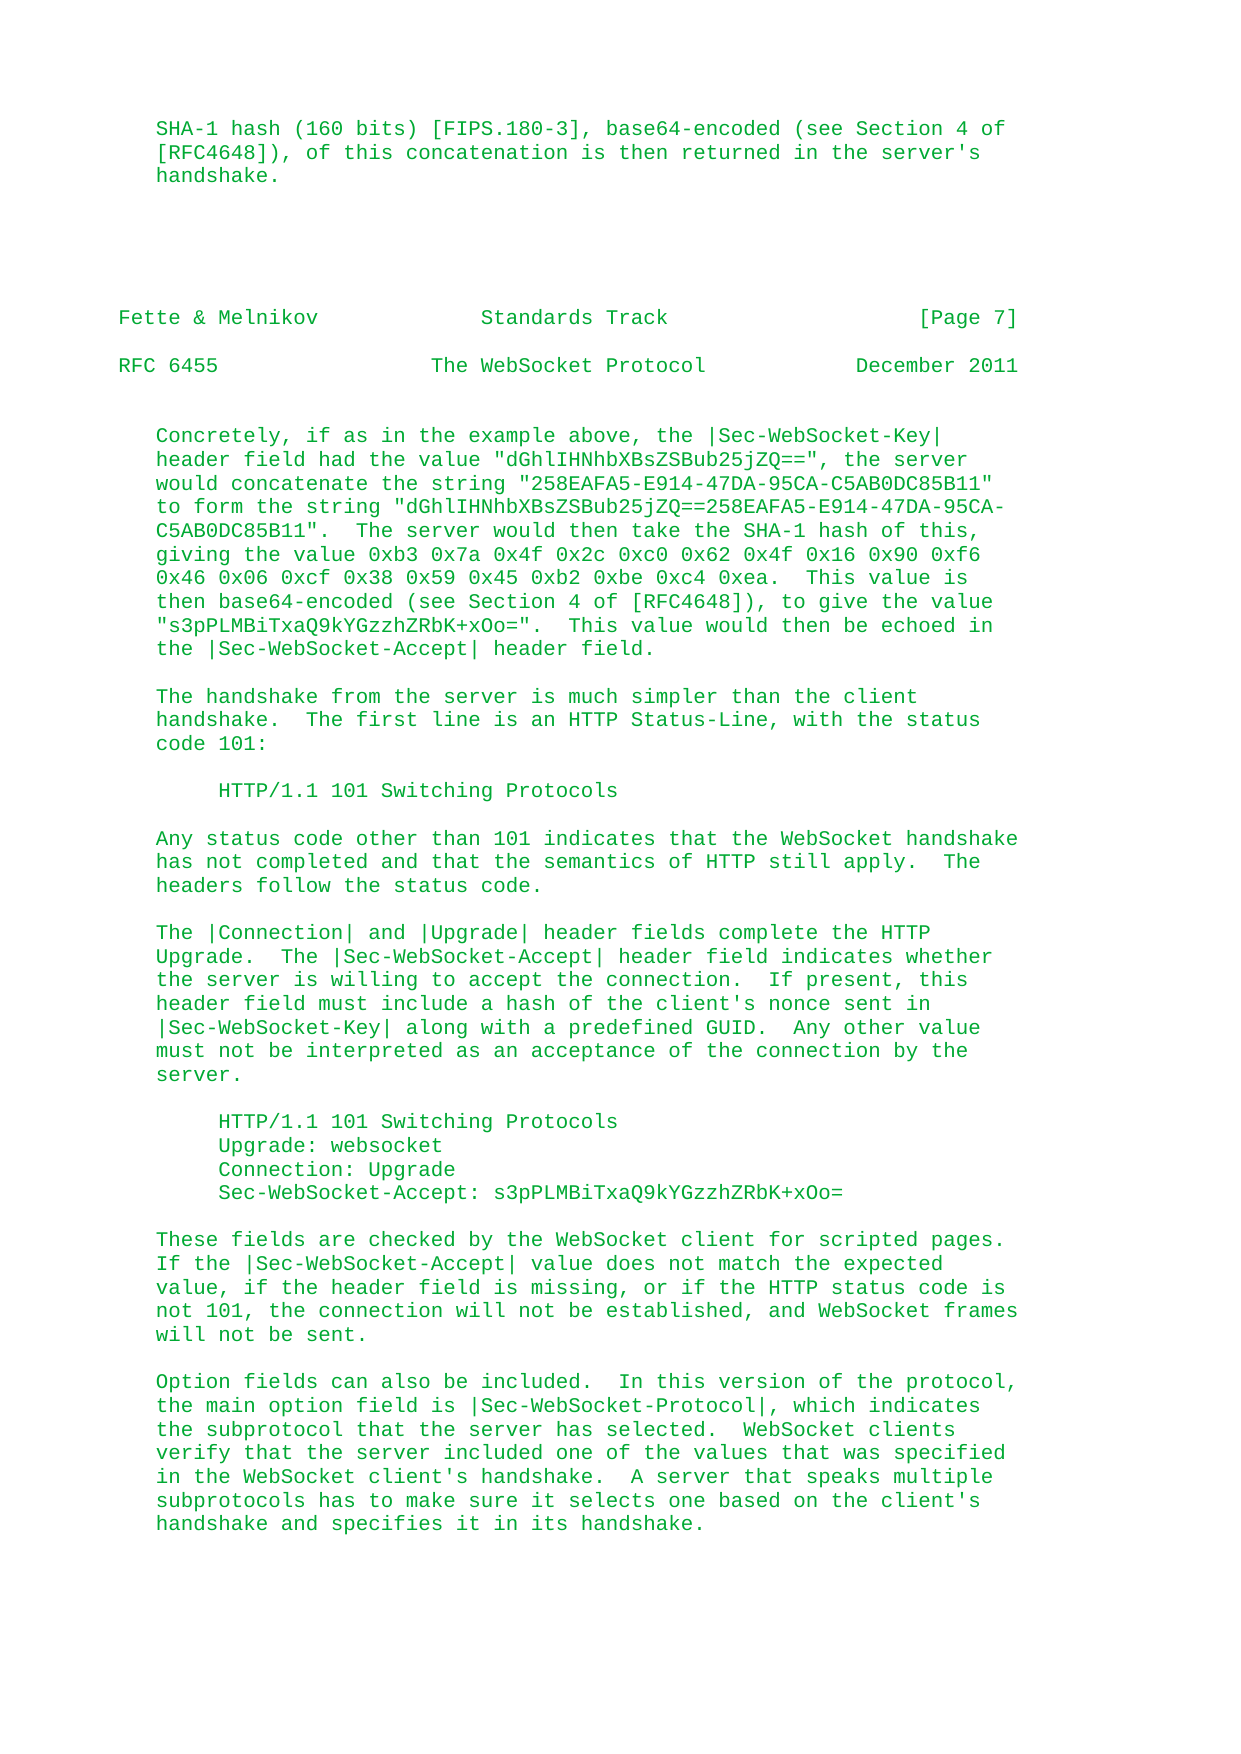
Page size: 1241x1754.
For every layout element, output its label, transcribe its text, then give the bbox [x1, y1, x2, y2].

text then base64-encoded (see Section 4 of [RFC4648]), to give the value [118, 591, 1122, 615]
text "s3pPLMBiTxaQ9kYGzzhZRbK+xOo=". This value would then be echoed in [118, 615, 1122, 638]
text subprotocols has to make sure it selects one based on the client's [118, 1489, 1122, 1513]
text would concatenate the string "258EAFA5-E914-47DA-95CA-C5AB0DC85B11" [118, 473, 1122, 496]
text Sec-WebSocket-Accept: s3pPLMBiTxaQ9kYGzzhZRbK+xOo= [118, 1182, 1122, 1206]
text HTTP/1.1 101 Switching Protocols [118, 1111, 1122, 1135]
text the server is willing to accept the connection. If present, this [118, 969, 1122, 993]
text 0x46 0x06 0xcf 0x38 0x59 0x45 0xb2 0xbe 0xc4 0xea. This value is [118, 567, 1122, 591]
text C5AB0DC85B11". The server would then take the SHA-1 hash of this, [118, 520, 1122, 544]
text Option fields can also be included. In this version of the protocol, [118, 1371, 1122, 1395]
text RFC 6455 The WebSocket Protocol December 2011 [118, 354, 1122, 378]
text The |Connection| and |Upgrade| header fields complete the HTTP [118, 922, 1122, 946]
text has not completed and that the semantics of HTTP still apply. The [118, 851, 1122, 875]
text verify that the server included one of the values that was specified [118, 1442, 1122, 1466]
text value, if the header field is missing, or if the HTTP status code is [118, 1277, 1122, 1300]
text Upgrade: websocket [118, 1135, 1122, 1158]
text to form the string "dGhlIHNhbXBsZSBub25jZQ==258EAFA5-E914-47DA-95CA- [118, 496, 1122, 520]
text If the |Sec-WebSocket-Accept| value does not match the expected [118, 1253, 1122, 1277]
text will not be sent. [118, 1324, 1122, 1348]
text These fields are checked by the WebSocket client for scripted pages. [118, 1229, 1122, 1253]
text not 101, the connection will not be established, and WebSocket frames [118, 1300, 1122, 1324]
text [RFC4648]), of this concatenation is then returned in the server's [118, 142, 1122, 165]
text Connection: Upgrade [118, 1158, 1122, 1182]
text handshake and specifies it in its handshake. [118, 1513, 1122, 1537]
text The handshake from the server is much simpler than the client [118, 686, 1122, 709]
text handshake. The first line is an HTTP Status-Line, with the status [118, 709, 1122, 733]
text Any status code other than 101 indicates that the WebSocket handshake [118, 827, 1122, 851]
text handshake. [118, 165, 1122, 189]
text code 101: [118, 733, 1122, 757]
text header field had the value "dGhlIHNhbXBsZSBub25jZQ==", the server [118, 449, 1122, 473]
text the |Sec-WebSocket-Accept| header field. [118, 638, 1122, 662]
text headers follow the status code. [118, 875, 1122, 898]
text SHA-1 hash (160 bits) [FIPS.180-3], base64-encoded (see Section 4 of [118, 118, 1122, 142]
text the main option field is |Sec-WebSocket-Protocol|, which indicates [118, 1395, 1122, 1419]
text Upgrade. The |Sec-WebSocket-Accept| header field indicates whether [118, 946, 1122, 969]
text must not be interpreted as an acceptance of the connection by the [118, 1040, 1122, 1064]
text server. [118, 1064, 1122, 1088]
text in the WebSocket client's handshake. A server that speaks multiple [118, 1466, 1122, 1489]
text giving the value 0xb3 0x7a 0x4f 0x2c 0xc0 0x62 0x4f 0x16 0x90 0xf6 [118, 544, 1122, 567]
text |Sec-WebSocket-Key| along with a predefined GUID. Any other value [118, 1017, 1122, 1040]
text Fette & Melnikov Standards Track [Page 7] [118, 307, 1122, 331]
text Concretely, if as in the example above, the |Sec-WebSocket-Key| [118, 426, 1122, 449]
text header field must include a hash of the client's nonce sent in [118, 993, 1122, 1017]
text HTTP/1.1 101 Switching Protocols [118, 780, 1122, 804]
text the subprotocol that the server has selected. WebSocket clients [118, 1419, 1122, 1442]
